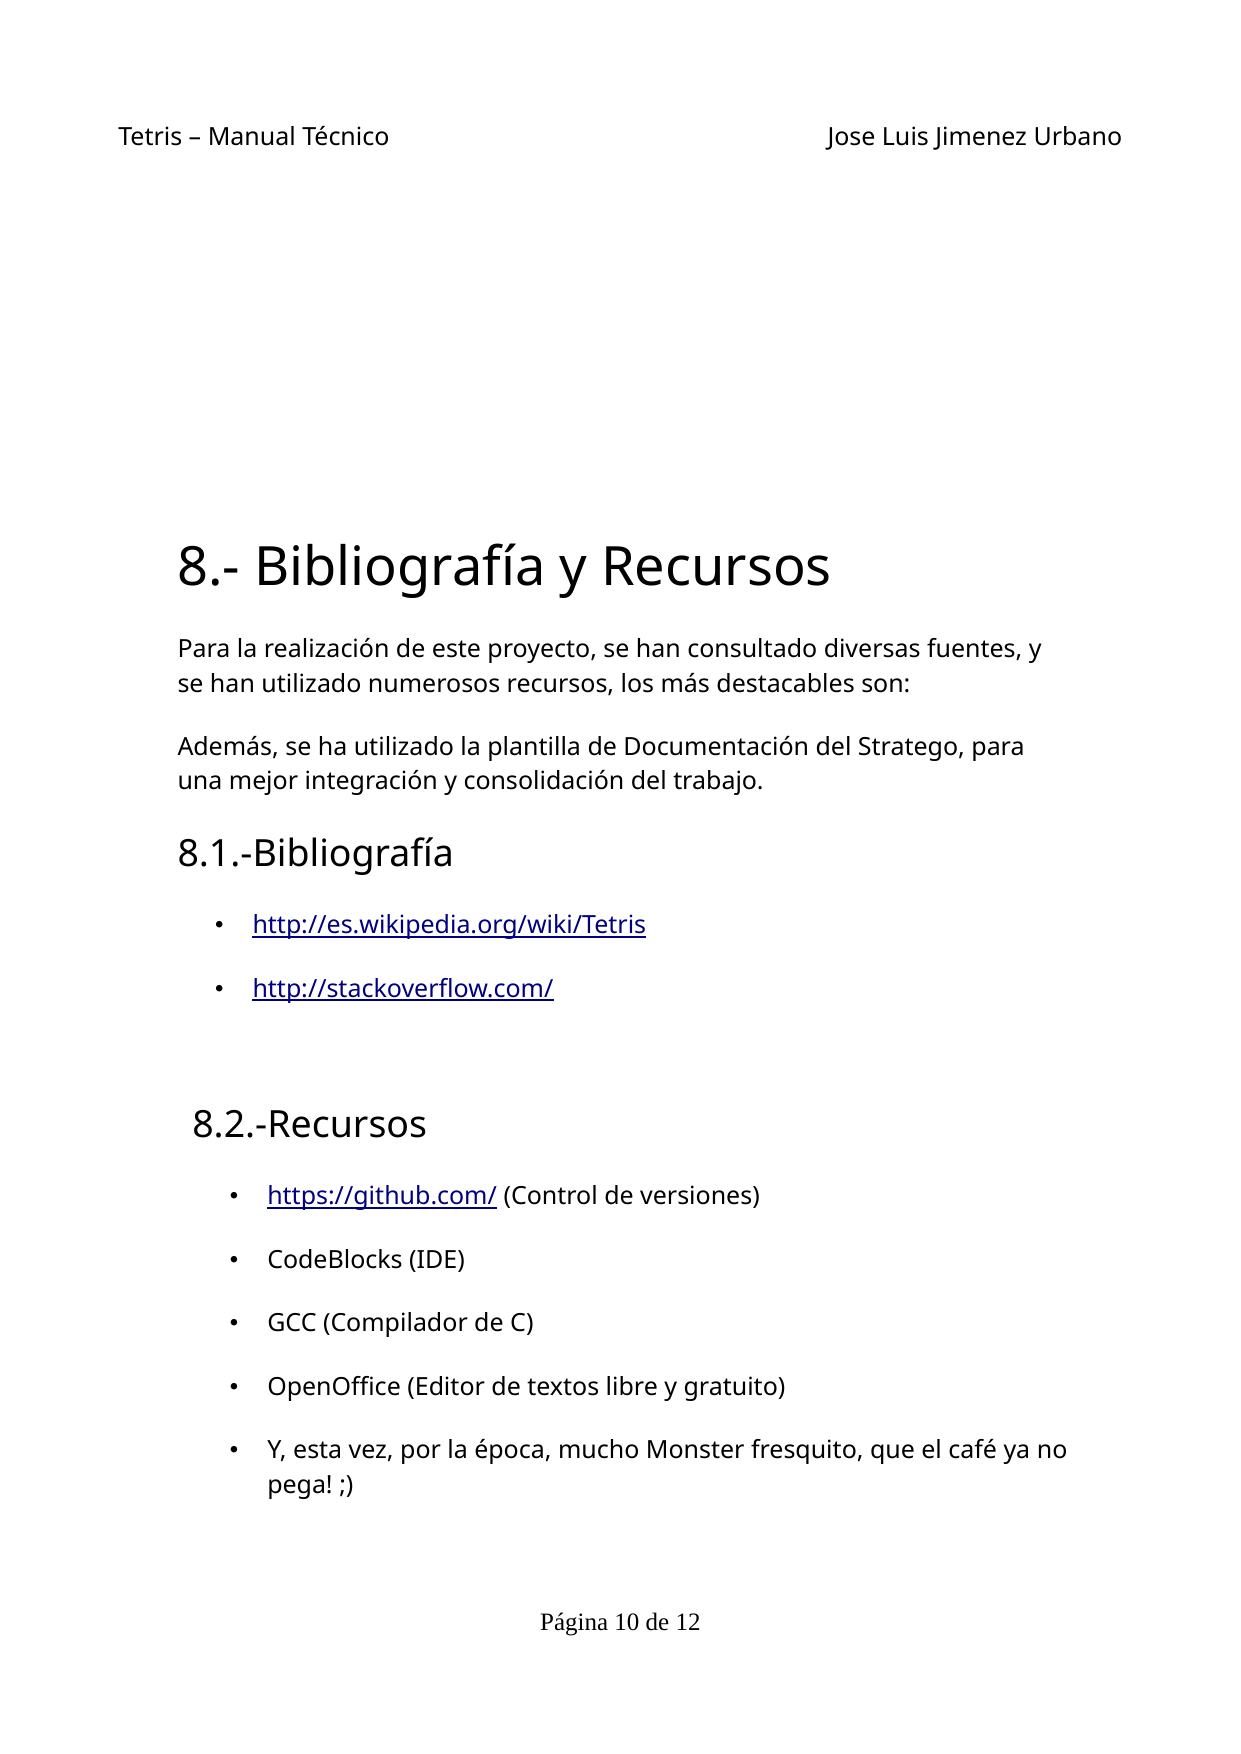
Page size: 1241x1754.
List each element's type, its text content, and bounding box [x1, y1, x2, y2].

list GCC (Compilador de C) [229, 1305, 1122, 1339]
list https://github.com/ (Control de versiones) [229, 1178, 1122, 1212]
text 8.2.-Recursos [118, 1097, 1122, 1148]
list Y, esta vez, por la época, mucho Monster fresquito, que el café ya no pega! ;) [229, 1432, 1122, 1500]
list Para la realización de este proyecto, se han consultado diversas fuentes, y se han utilizado numerosos recursos, los más destacables son: [177, 631, 1063, 699]
text 8.- Bibliografía y Recursos [177, 528, 1063, 602]
list 8.1.-Bibliografía [177, 826, 1063, 877]
list CodeBlocks (IDE) [229, 1242, 1122, 1276]
list OpenOffice (Editor de textos libre y gratuito) [229, 1369, 1122, 1403]
list http://stackoverflow.com/ [215, 970, 1122, 1004]
list http://es.wikipedia.org/wiki/Tetris [215, 907, 1122, 941]
list Además, se ha utilizado la plantilla de Documentación del Stratego, para una mejor integración y consolidación del trabajo. [177, 729, 1063, 797]
